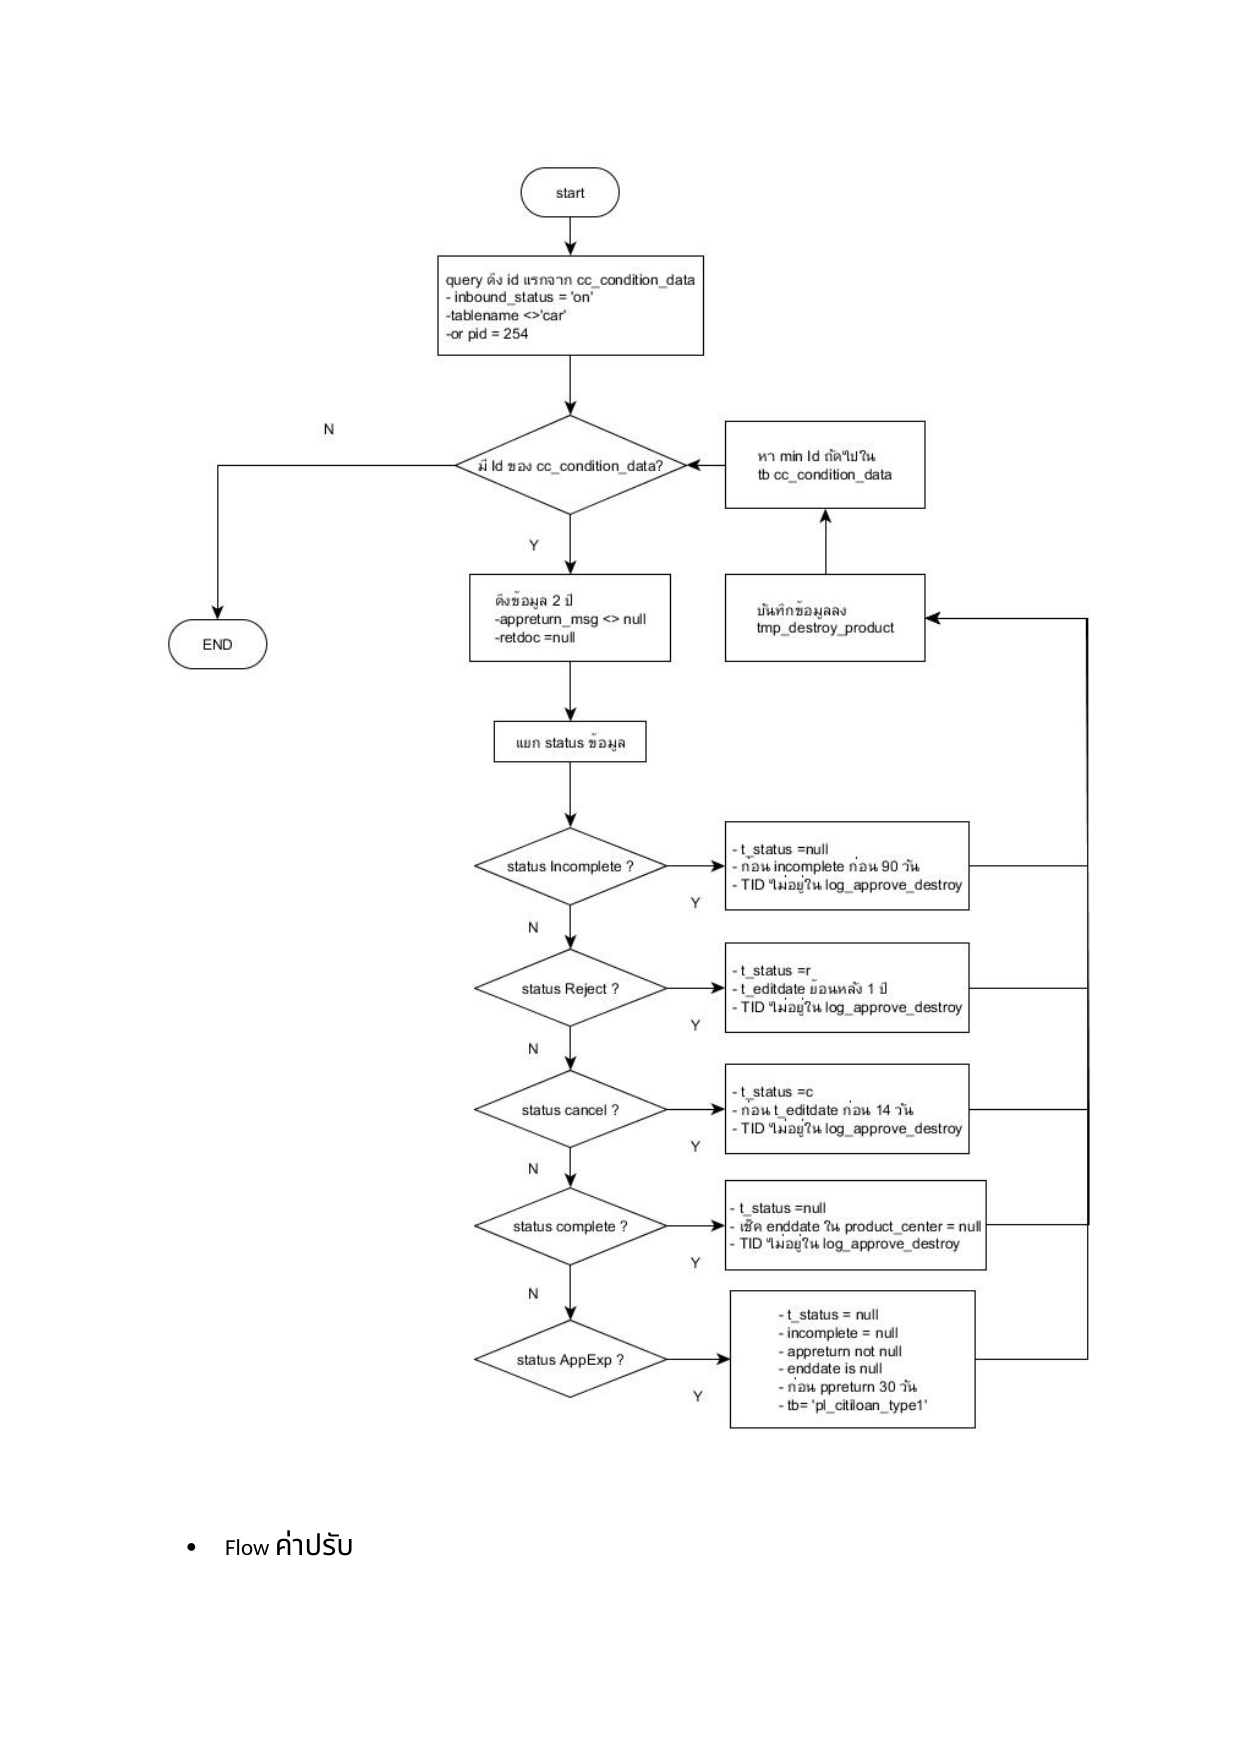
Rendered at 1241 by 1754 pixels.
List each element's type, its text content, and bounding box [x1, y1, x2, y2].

list Flow ค่าปรับ [187, 1525, 1090, 1569]
picture [150, 150, 1108, 1447]
